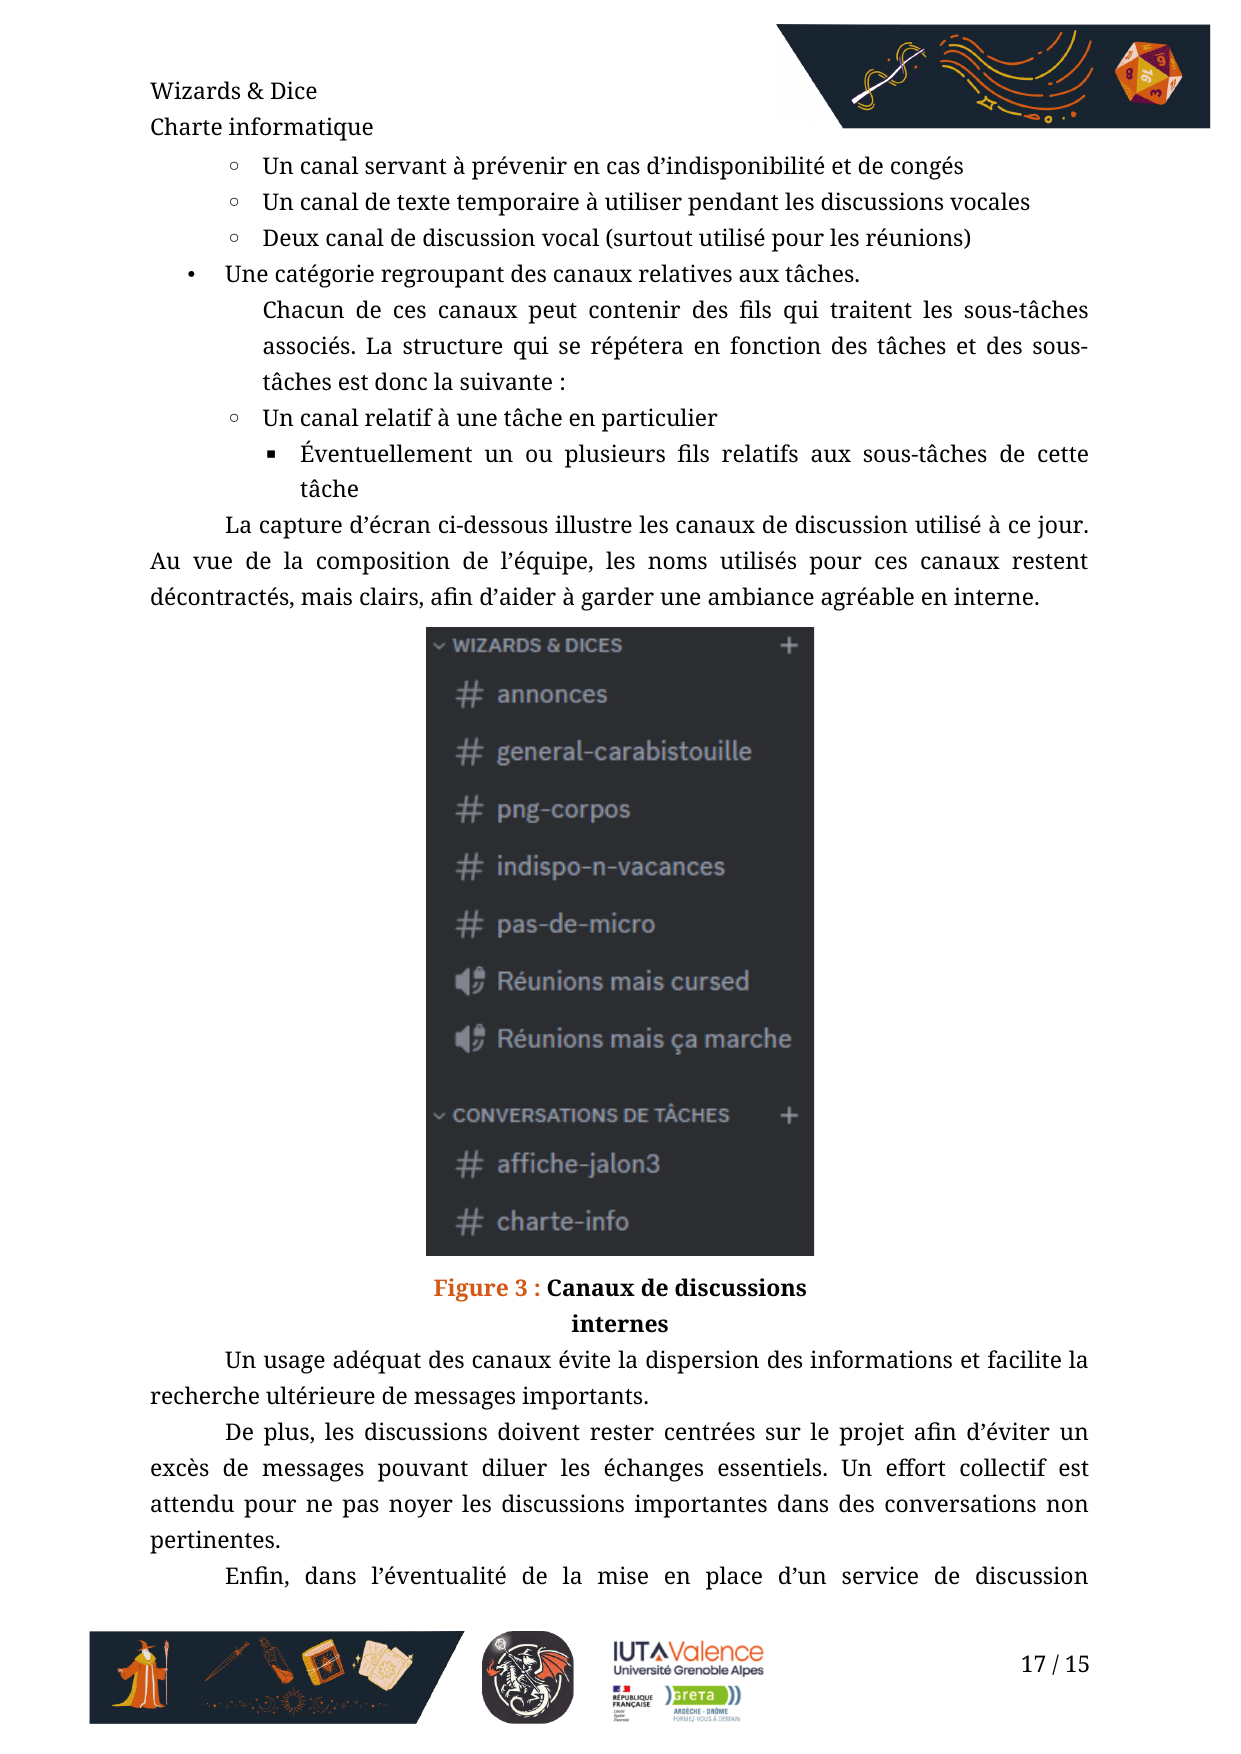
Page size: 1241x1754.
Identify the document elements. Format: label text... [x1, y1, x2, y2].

list Un canal relatif à une tâche en particulier [225, 402, 1090, 433]
list Un canal servant à prévenir en cas d’indisponibilité et de congés [225, 150, 1090, 181]
list Deux canal de discussion vocal (surtout utilisé pour les réunions) [225, 222, 1090, 253]
text De plus, les discussions doivent rester centrées sur le projet afin d’éviter un excès de messages pouvant diluer les échanges essentiels. Un effort collectif est attendu pour ne pas noyer les discussions importantes dans des conversations non pertinentes. [150, 1416, 1090, 1555]
list Éventuellement un ou plusieurs fils relatifs aux sous-tâches de cette tâche [262, 437, 1090, 505]
text Figure 3 : Canaux de discussions internes [426, 1256, 814, 1339]
list Chacun de ces canaux peut contenir des fils qui traitent les sous-tâches associés. La structure qui se répétera en fonction des tâches et des sous-tâches est donc la suivante : [225, 294, 1090, 397]
text Enfin, dans l’éventualité de la mise en place d’un service de discussion [150, 1560, 1090, 1591]
picture [426, 627, 815, 1256]
list Une catégorie regroupant des canaux relatives aux tâches. [187, 258, 1090, 289]
picture [81, 1620, 788, 1733]
text La capture d’écran ci-dessous illustre les canaux de discussion utilisé à ce jour. Au vue de la composition de l’équipe, les noms utilisés pour ces canaux restent décontractés, mais clairs, afin d’aider à garder une ambiance agréable en interne. [150, 509, 1090, 612]
picture [771, 21, 1218, 131]
list Un canal de texte temporaire à utiliser pendant les discussions vocales [225, 186, 1090, 217]
text Un usage adéquat des canaux évite la dispersion des informations et facilite la recherche ultérieure de messages importants. [150, 1344, 1090, 1411]
